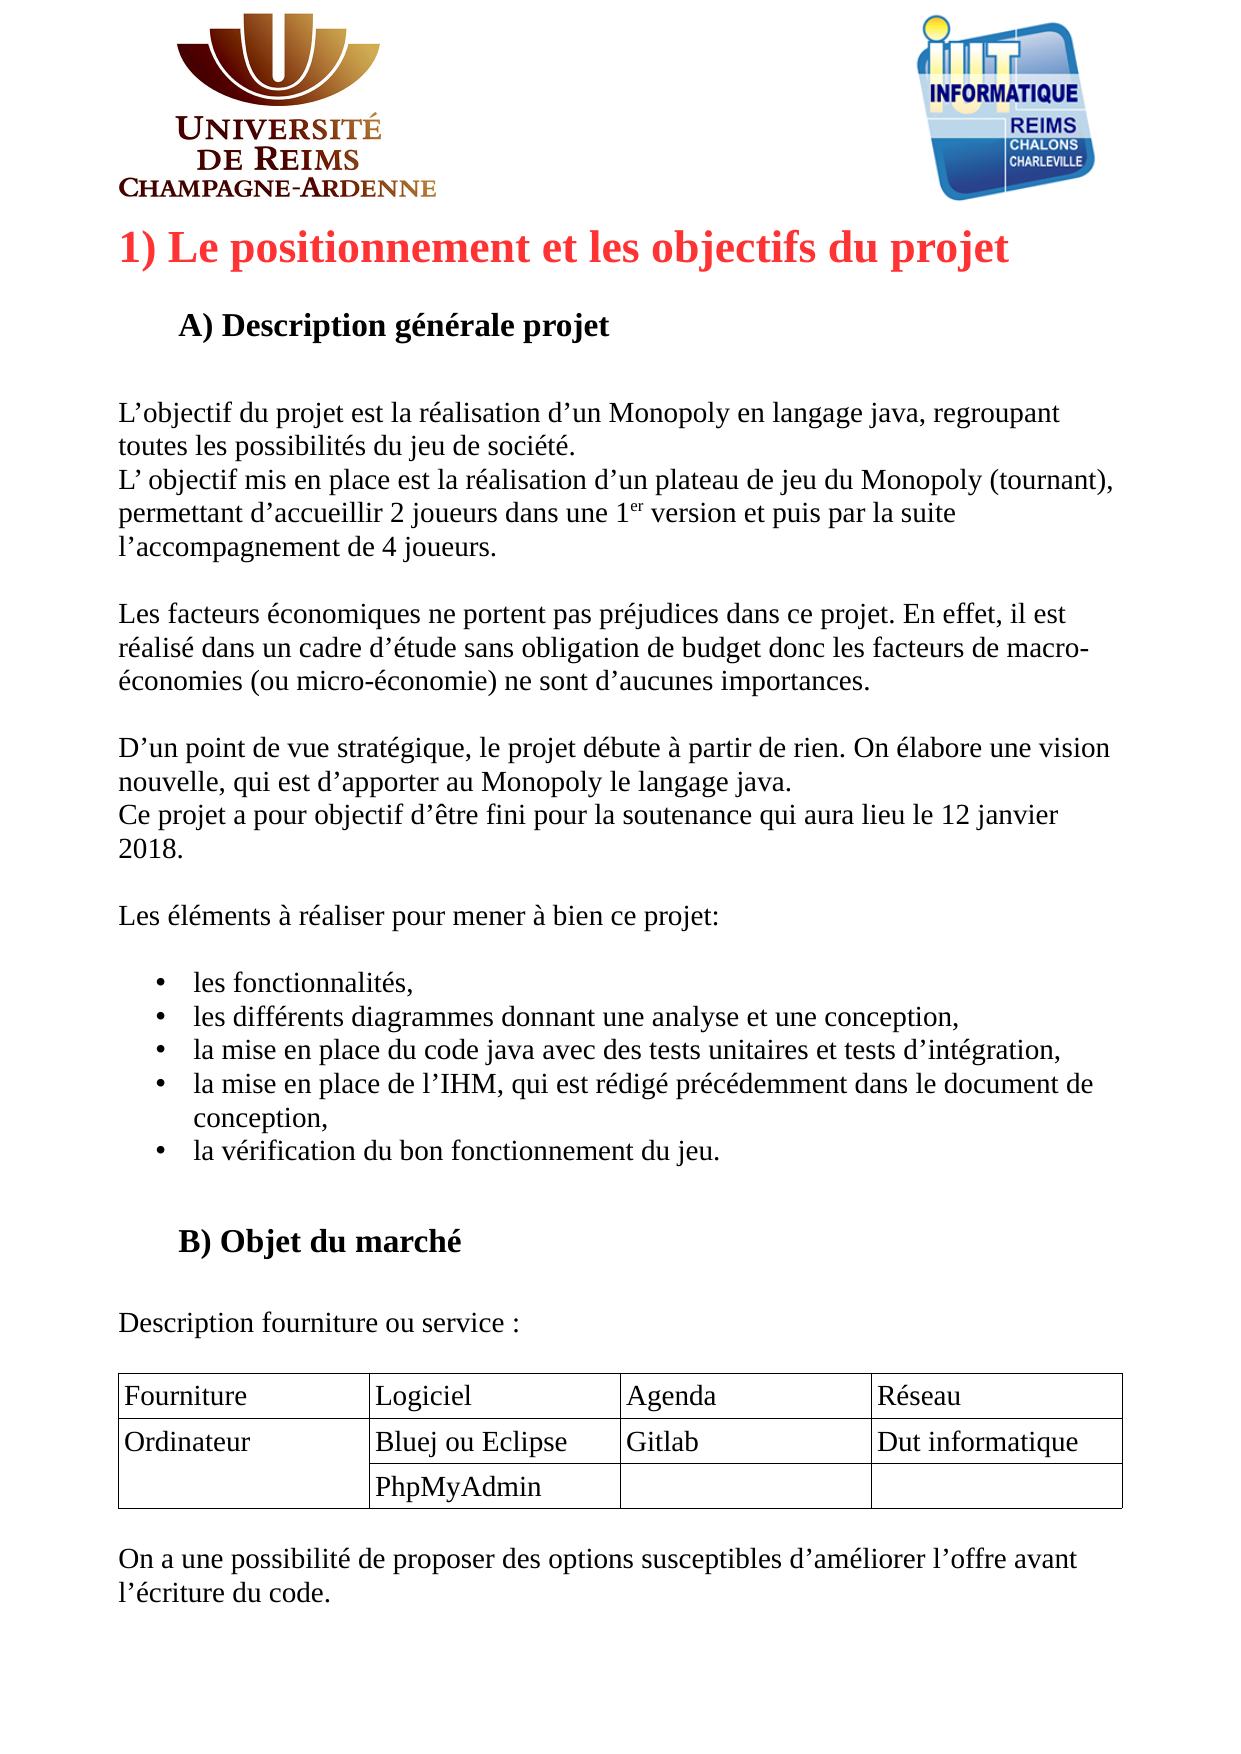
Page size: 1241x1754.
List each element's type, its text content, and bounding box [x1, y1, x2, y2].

table_cell Ordinateur [119, 1419, 369, 1508]
table_header Logiciel [370, 1374, 620, 1418]
subtitle A) Description générale projet [118, 306, 1122, 344]
text D’un point de vue stratégique, le projet débute à partir de rien. On élabore une vision nouvelle, qui est d’apporter au Monopoly le langage java. [118, 730, 1122, 797]
table_cell [872, 1464, 1122, 1508]
text Les facteurs économiques ne portent pas préjudices dans ce projet. En effet, il est réalisé dans un cadre d’étude sans obligation de budget donc les facteurs de macro-économies (ou micro-économie) ne sont d’aucunes importances. [118, 596, 1122, 697]
list les différents diagrammes donnant une analyse et une conception, [156, 999, 1122, 1032]
text Ce projet a pour objectif d’être fini pour la soutenance qui aura lieu le 12 janvier 2018. [118, 797, 1122, 864]
list la mise en place du code java avec des tests unitaires et tests d’intégration, [156, 1032, 1122, 1066]
table_cell Gitlab [621, 1419, 871, 1463]
table_header Agenda [621, 1374, 871, 1418]
picture [899, 0, 1120, 220]
table_cell Dut informatique [872, 1419, 1122, 1463]
table_cell Bluej ou Eclipse [370, 1419, 620, 1463]
text On a une possibilité de proposer des options susceptibles d’améliorer l’offre avant l’écriture du code. [118, 1542, 1122, 1609]
table_cell PhpMyAdmin [370, 1464, 620, 1508]
text L’ objectif mis en place est la réalisation d’un plateau de jeu du Monopoly (tournant), permettant d’accueillir 2 joueurs dans une 1er version et puis par la suite l’accompagnement de 4 joueurs. [118, 462, 1122, 563]
text Les éléments à réaliser pour mener à bien ce projet: [118, 898, 1122, 932]
picture [117, 0, 437, 211]
text Description fourniture ou service : [118, 1306, 1122, 1339]
table_cell [621, 1464, 871, 1508]
list la mise en place de l’IHM, qui est rédigé précédemment dans le document de conception, [156, 1066, 1122, 1133]
text L’objectif du projet est la réalisation d’un Monopoly en langage java, regroupant toutes les possibilités du jeu de société. [118, 395, 1122, 462]
list les fonctionnalités, [156, 965, 1122, 999]
table_header Réseau [872, 1374, 1122, 1418]
list la vérification du bon fonctionnement du jeu. [156, 1133, 1122, 1167]
subtitle 1) Le positionnement et les objectifs du projet [118, 206, 1122, 272]
subtitle B) Objet du marché [118, 1221, 1122, 1259]
table_header Fourniture [119, 1374, 369, 1418]
